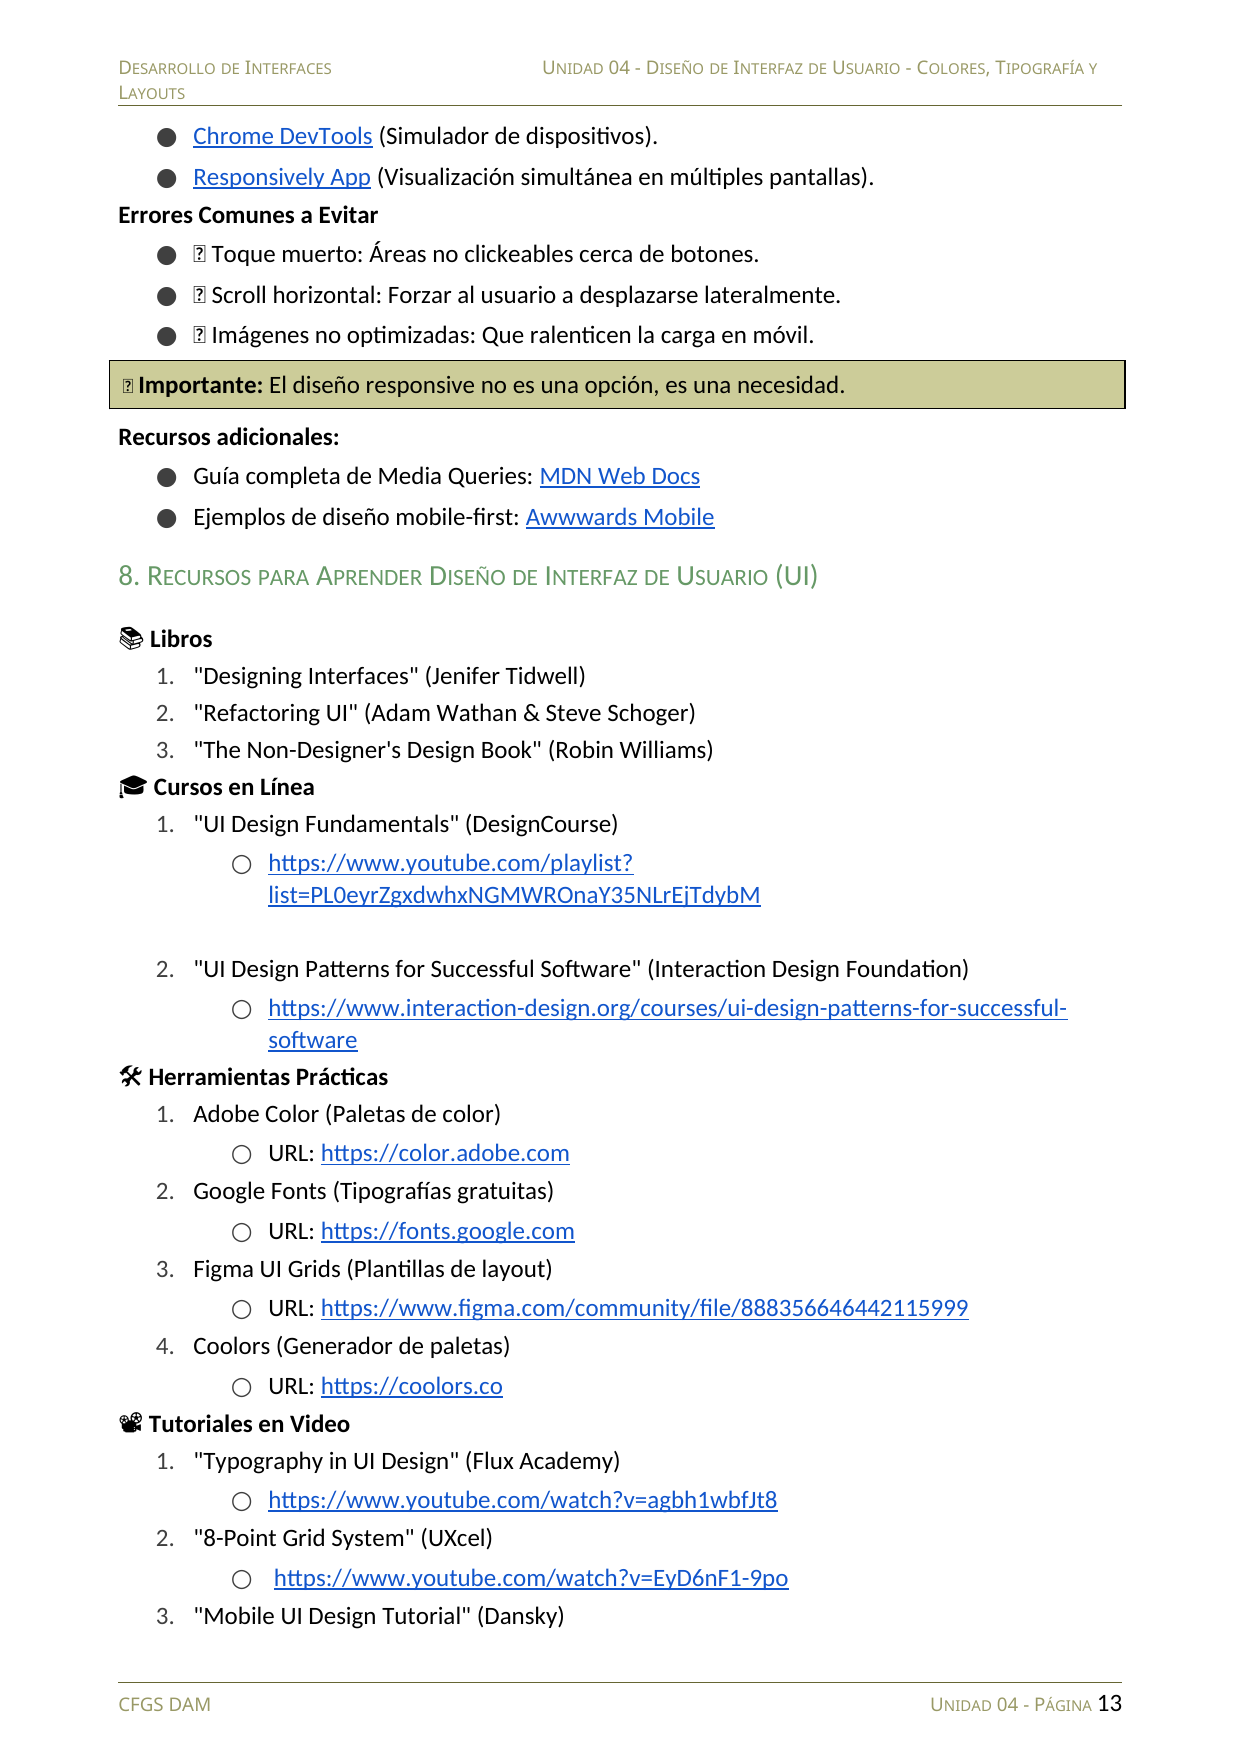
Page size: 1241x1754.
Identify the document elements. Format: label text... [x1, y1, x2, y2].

text 📚 Libros [118, 623, 1122, 654]
text 📖 Importante: El diseño responsive no es una opción, es una necesidad. [110, 361, 1124, 408]
list Google Fonts (Tipografías gratuitas) [156, 1176, 1122, 1206]
list "The Non-Designer's Design Book" (Robin Williams) [156, 734, 1122, 764]
list https://www.interaction-design.org/courses/ui-design-patterns-for-successful-software [231, 990, 1122, 1054]
list "Mobile UI Design Tutorial" (Dansky) [156, 1600, 1122, 1631]
list "Refactoring UI" (Adam Wathan & Steve Schoger) [156, 697, 1122, 728]
text Recursos adicionales: [118, 421, 1122, 452]
list URL: https://fonts.google.com [231, 1212, 1122, 1247]
subtitle 8. Recursos para Aprender Diseño de Interfaz de Usuario (UI) [118, 557, 1122, 593]
list Adobe Color (Paletas de color) [156, 1098, 1122, 1128]
list "Typography in UI Design" (Flux Academy) [156, 1445, 1122, 1476]
list ❌ Toque muerto: Áreas no clickeables cerca de botones. [156, 236, 1122, 270]
list "UI Design Fundamentals" (DesignCourse) [156, 808, 1122, 838]
list https://www.youtube.com/watch?v=agbh1wbfJt8 [231, 1482, 1122, 1516]
text 📽 Tutoriales en Video [118, 1408, 1122, 1438]
list Responsively App (Visualización simultánea en múltiples pantallas). [156, 158, 1122, 193]
list "Designing Interfaces" (Jenifer Tidwell) [156, 660, 1122, 691]
text 🛠 Herramientas Prácticas [118, 1061, 1122, 1092]
list https://www.youtube.com/playlist?list=PL0eyrZgxdwhxNGMWROnaY35NLrEjTdybM [231, 845, 1122, 909]
list URL: https://www.figma.com/community/file/888356646442115999 [231, 1290, 1122, 1324]
list URL: https://color.adobe.com [231, 1135, 1122, 1169]
text 🎓 Cursos en Línea [118, 771, 1122, 802]
list Guía completa de Media Queries: MDN Web Docs [156, 458, 1122, 492]
list URL: https://coolors.co [231, 1367, 1122, 1402]
list "UI Design Patterns for Successful Software" (Interaction Design Foundation) [156, 953, 1122, 983]
list "8-Point Grid System" (UXcel) [156, 1522, 1122, 1553]
list Ejemplos de diseño mobile-first: Awwwards Mobile [156, 498, 1122, 533]
list Chrome DevTools (Simulador de dispositivos). [156, 118, 1122, 152]
list https://www.youtube.com/watch?v=EyD6nF1-9po [231, 1559, 1122, 1593]
list Coolors (Generador de paletas) [156, 1331, 1122, 1361]
list Figma UI Grids (Plantillas de layout) [156, 1253, 1122, 1283]
list ❌ Scroll horizontal: Forzar al usuario a desplazarse lateralmente. [156, 277, 1122, 311]
list ❌ Imágenes no optimizadas: Que ralenticen la carga en móvil. [156, 317, 1122, 351]
text Errores Comunes a Evitar [118, 199, 1122, 229]
